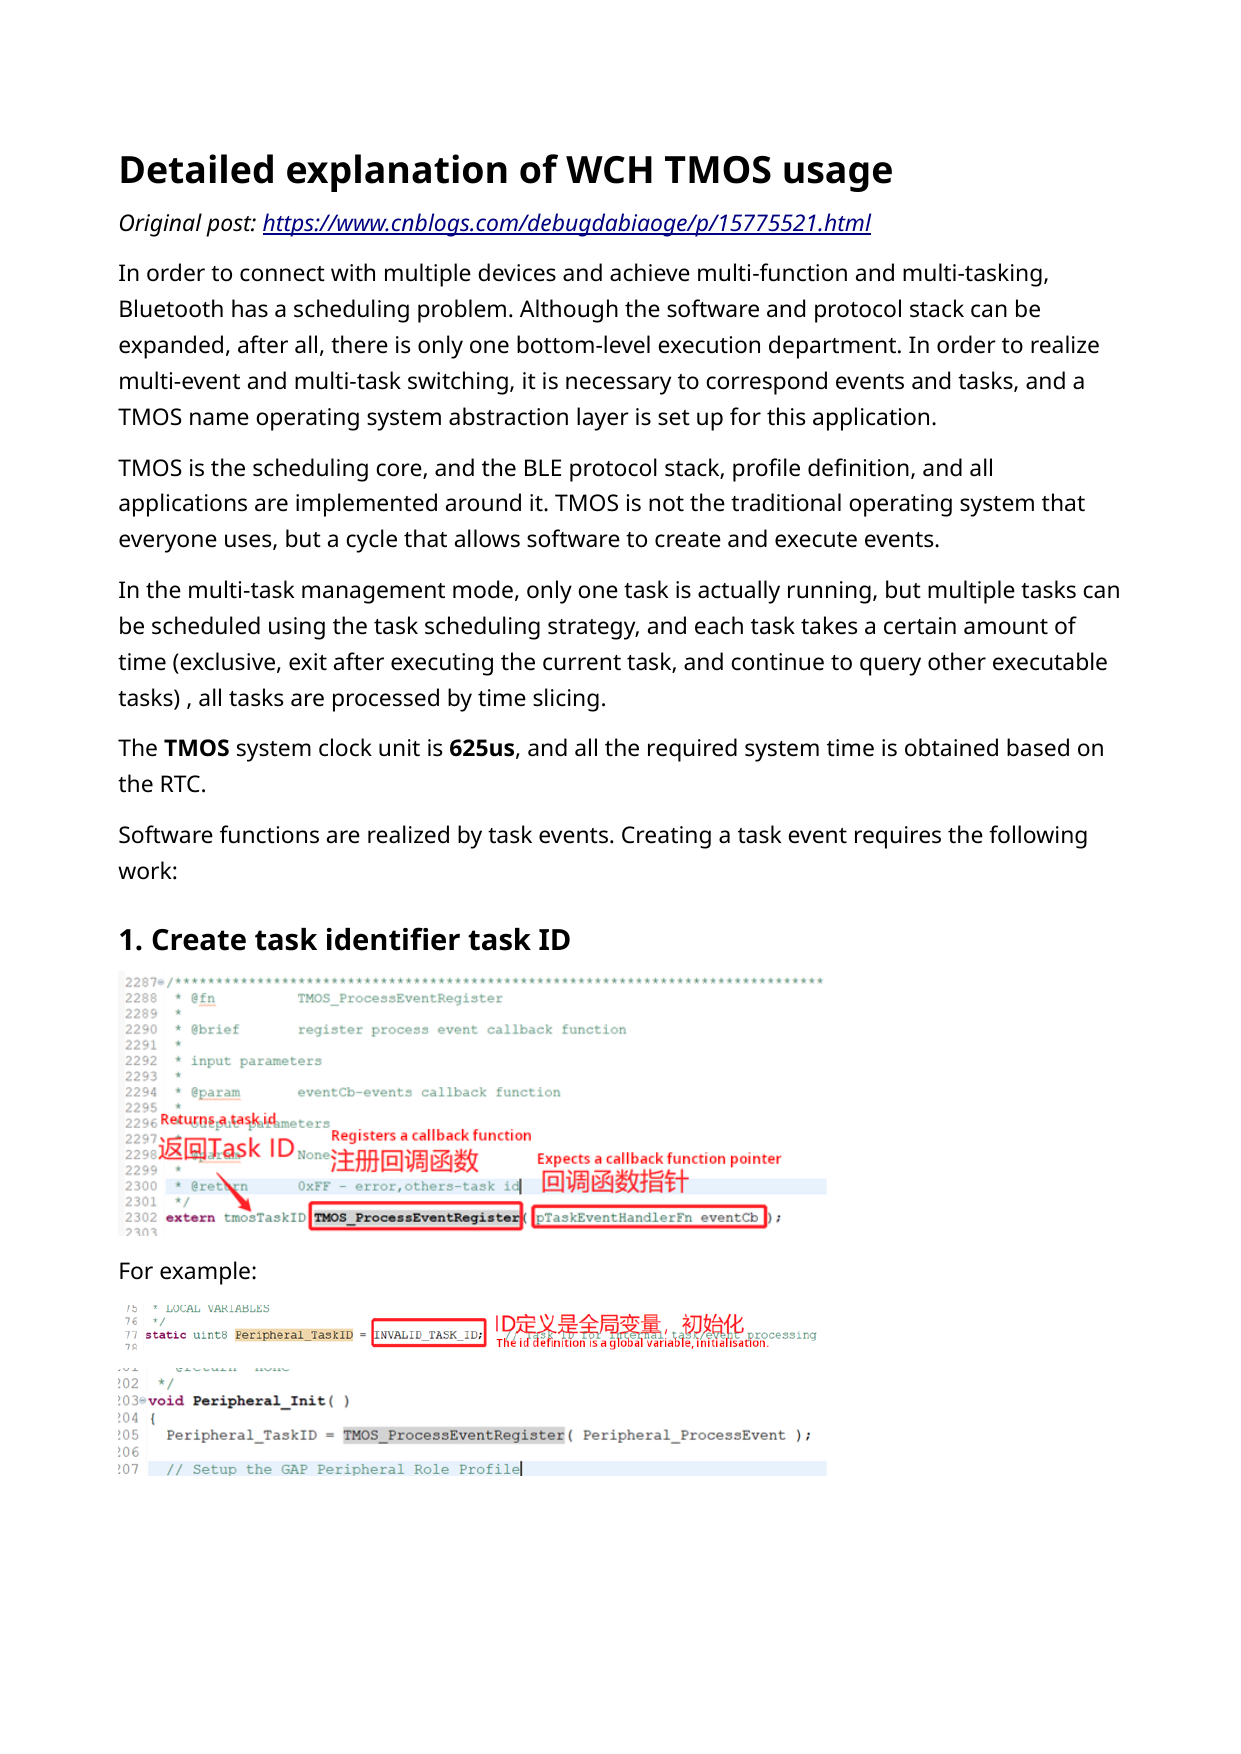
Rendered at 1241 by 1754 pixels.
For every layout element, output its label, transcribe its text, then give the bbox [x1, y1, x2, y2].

text Original post: https://www.cnblogs.com/debugdabiaoge/p/15775521.html [118, 207, 1122, 238]
picture [118, 1368, 827, 1476]
text The TMOS system clock unit is 625us, and all the required system time is obtained based on the RTC. [118, 732, 1122, 799]
subtitle 1. Create task identifier task ID [118, 920, 1122, 959]
picture [118, 1305, 827, 1350]
text In the multi-task management mode, only one task is actually running, but multiple tasks can be scheduled using the task scheduling strategy, and each task takes a certain amount of time (exclusive, exit after executing the current task, and continue to query other executable tasks) , all tasks are processed by time slicing. [118, 574, 1122, 713]
text Software functions are realized by task events. Creating a task event requires the following work: [118, 819, 1122, 886]
text TMOS is the scheduling core, and the BLE protocol stack, profile definition, and all applications are implemented around it. TMOS is not the traditional operating system that everyone uses, but a cycle that allows software to create and execute events. [118, 451, 1122, 554]
text In order to connect with multiple devices and achieve multi-function and multi-tasking, Bluetooth has a scheduling problem. Although the software and protocol stack can be expanded, after all, there is only one bottom-level execution department. In order to realize multi-event and multi-task switching, it is necessary to correspond events and tasks, and a TMOS name operating system abstraction layer is set up for this application. [118, 257, 1122, 432]
subtitle Detailed explanation of WCH TMOS usage [118, 143, 1122, 194]
text For example: [118, 1254, 1122, 1286]
picture [118, 971, 827, 1236]
